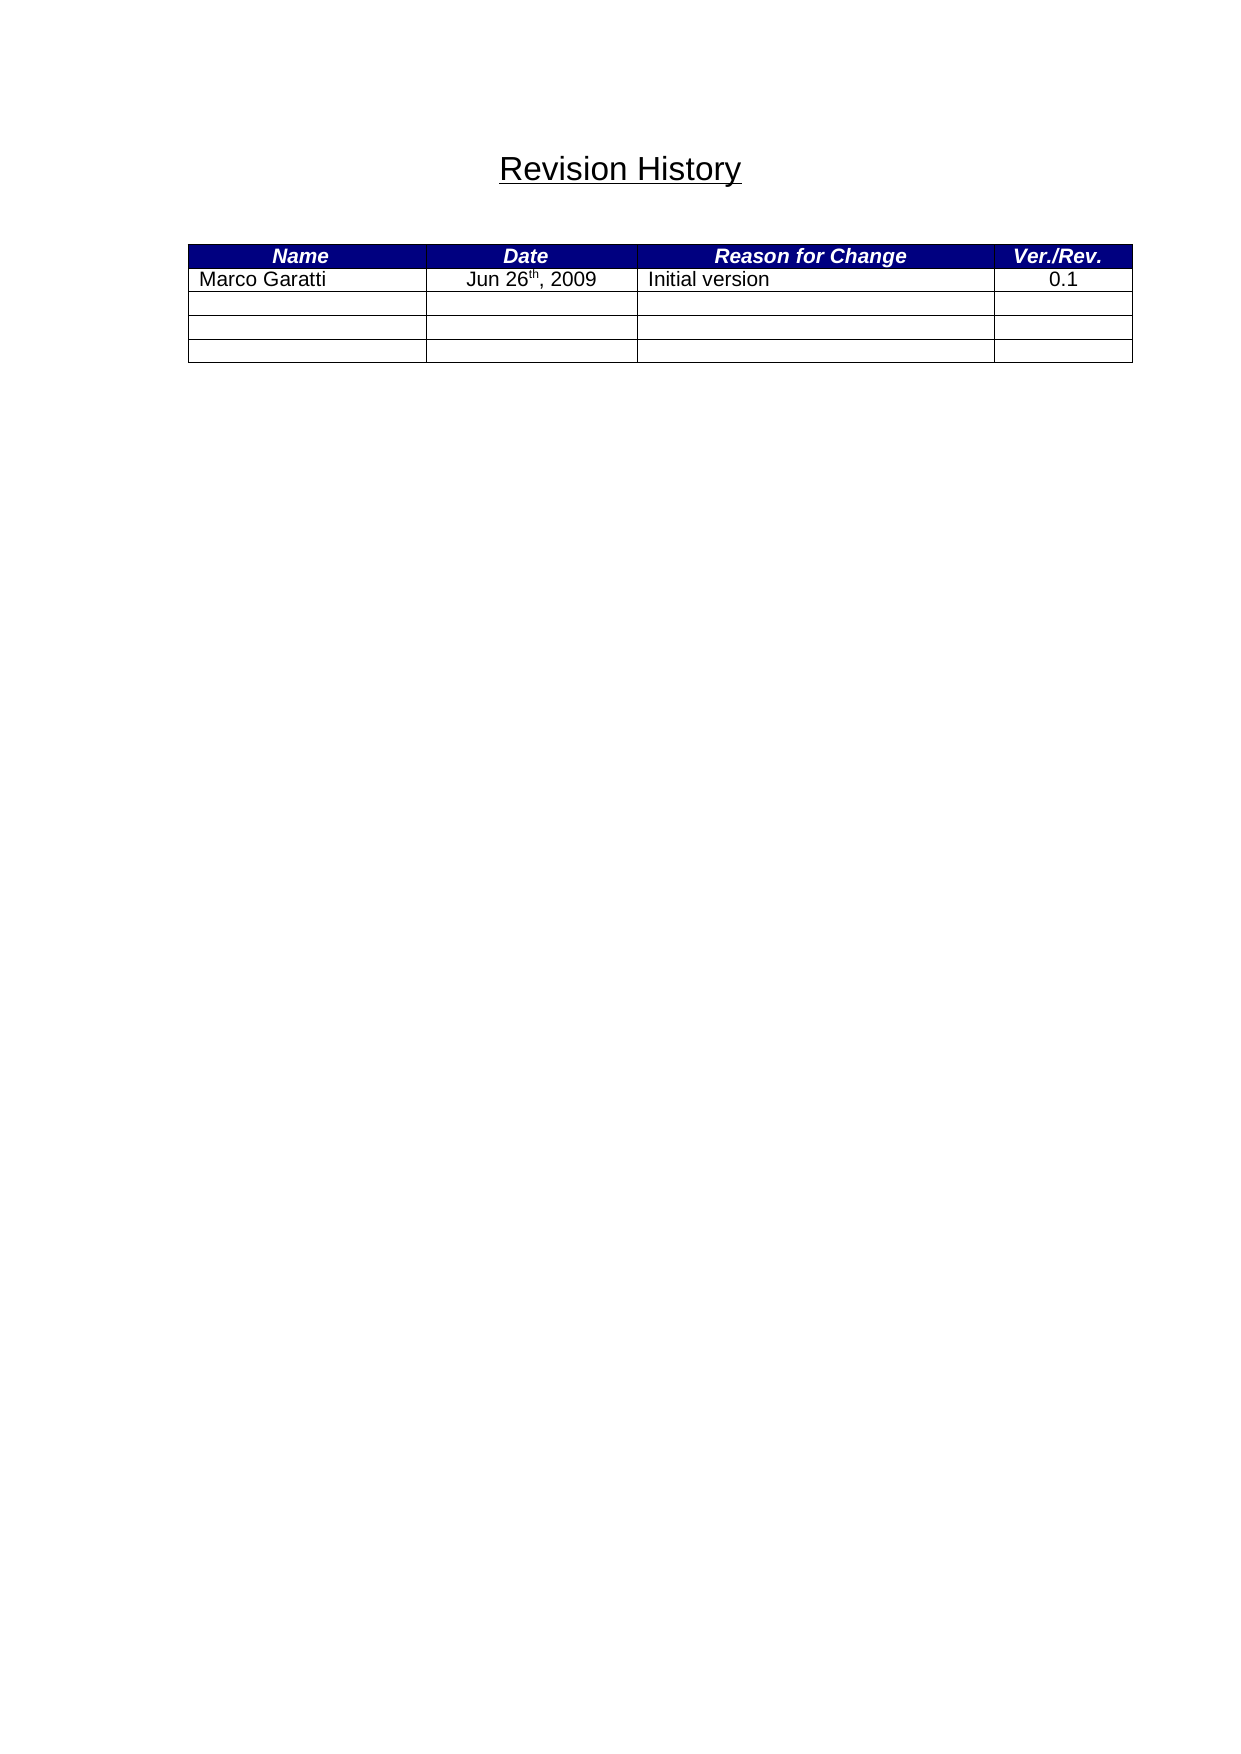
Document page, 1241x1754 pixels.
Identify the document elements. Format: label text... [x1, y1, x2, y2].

table_cell [995, 292, 1132, 315]
table_header Date [427, 245, 637, 268]
table_cell Jun 26th, 2009 [427, 269, 637, 291]
table_header Name [189, 245, 426, 268]
table_cell [638, 340, 994, 362]
table_header Reason for Change [638, 245, 994, 268]
table_cell [189, 292, 426, 315]
table_cell [638, 316, 994, 339]
table_cell Marco Garatti [189, 269, 426, 291]
table_cell [189, 340, 426, 362]
table_cell [189, 316, 426, 339]
table_cell 0.1 [995, 269, 1132, 291]
table_cell [995, 340, 1132, 362]
text Revision History [187, 150, 1053, 187]
table_header Ver./Rev. [995, 245, 1132, 268]
table_cell [427, 316, 637, 339]
table_cell [427, 292, 637, 315]
table_cell [427, 340, 637, 362]
table_cell [638, 292, 994, 315]
table_cell [995, 316, 1132, 339]
table_cell Initial version [638, 269, 994, 291]
